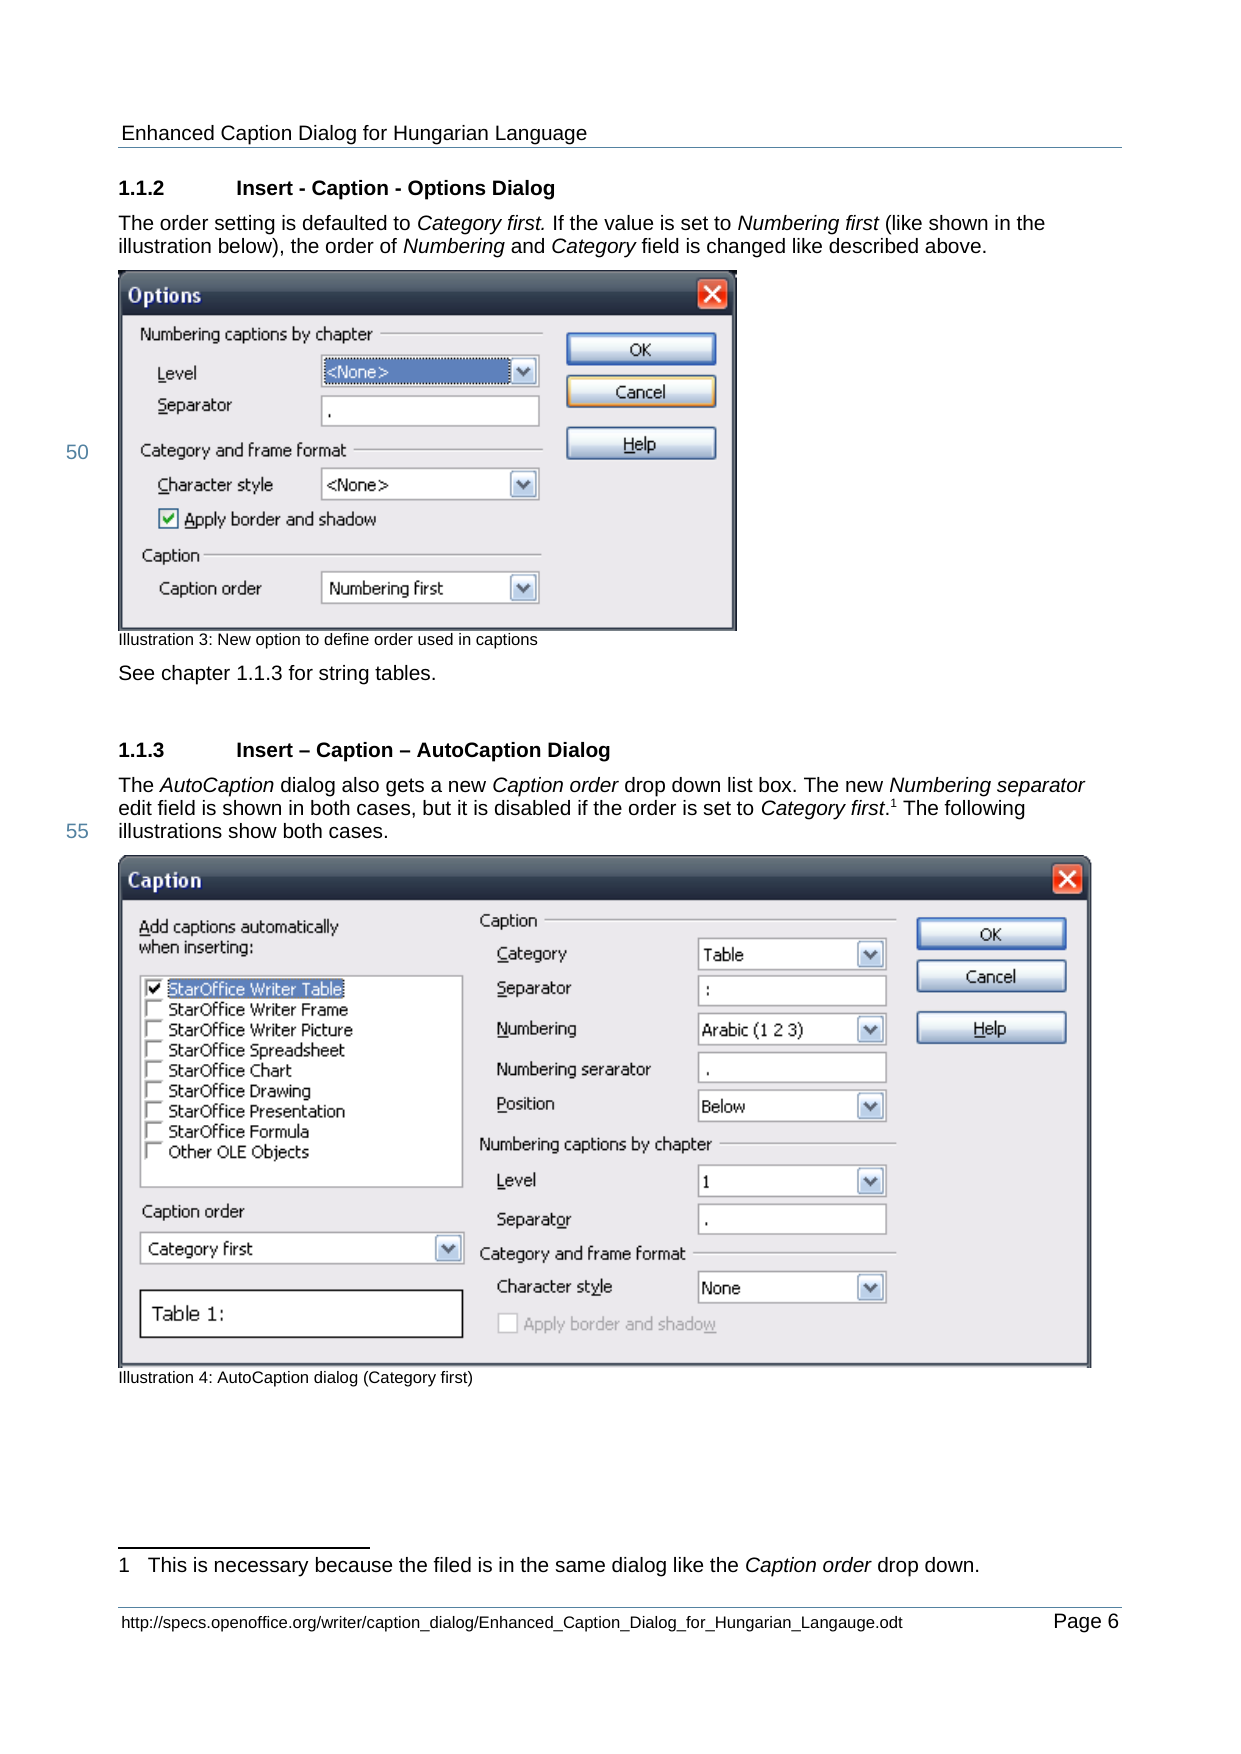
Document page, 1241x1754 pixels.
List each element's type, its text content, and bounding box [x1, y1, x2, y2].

text The AutoCaption dialog also gets a new Caption order drop down list box. The new Numbering separator edit field is shown in both cases, but it is disabled if the order is set to Category first. The following illustrations show both cases. [118, 773, 1122, 843]
subtitle Insert - Caption - Options Dialog [118, 177, 1122, 200]
text This is necessary because the filed is in the same dialog like the Caption order drop down. [118, 1554, 1122, 1577]
text The order setting is defaulted to Category first. If the value is set to Numbering first (like shown in the illustration below), the order of Numbering and Category field is changed like described above. [118, 212, 1122, 258]
text See chapter 1.1.3 for string tables. [118, 661, 1122, 684]
picture [118, 270, 737, 631]
subtitle Insert – Caption – AutoCaption Dialog [118, 738, 1122, 762]
text Illustration 3: New option to define order used in captions [118, 631, 737, 649]
text Illustration 4: AutoCaption dialog (Category first) [118, 1368, 1092, 1387]
